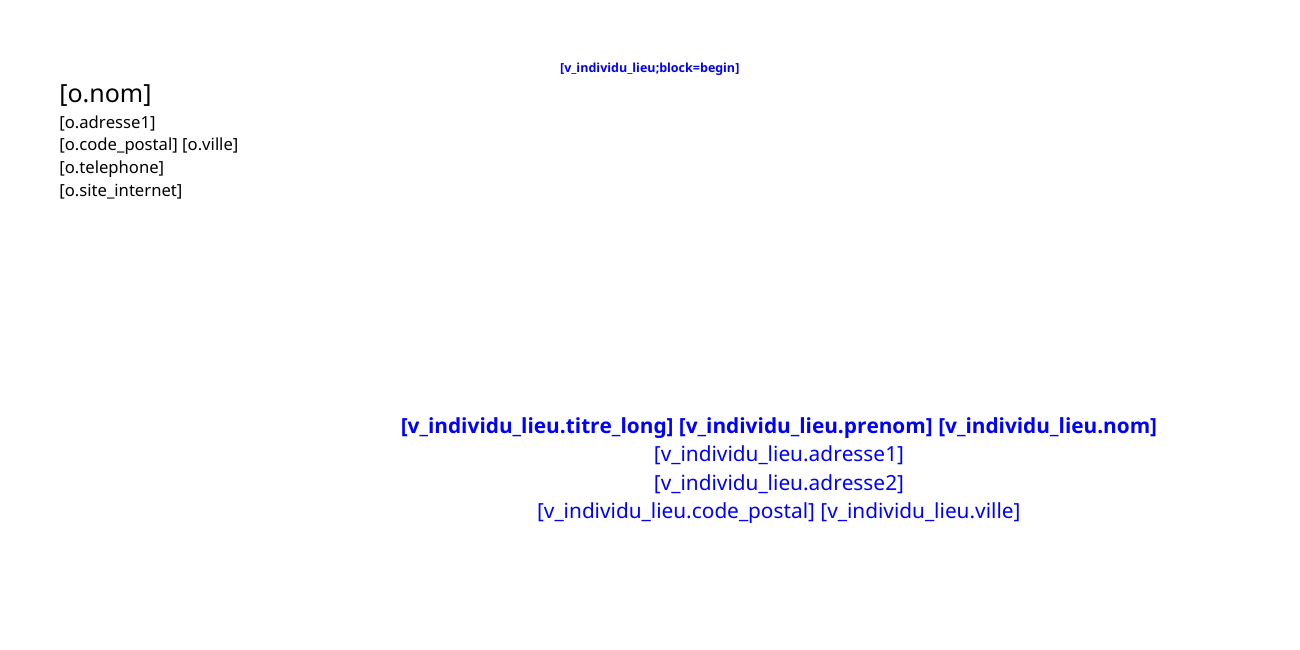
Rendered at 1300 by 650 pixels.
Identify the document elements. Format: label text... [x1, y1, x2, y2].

text [o.nom] [59, 76, 1240, 110]
text [o.adresse1] [59, 110, 1240, 133]
text [o.telephone] [59, 156, 1240, 178]
text [o.code_postal] [o.ville] [59, 133, 1240, 156]
text [v_individu_lieu.adresse2] [318, 468, 1240, 496]
text [v_individu_lieu.adresse1] [318, 439, 1240, 468]
text [o.site_internet] [59, 178, 1240, 201]
text [v_individu_lieu;block=begin] [59, 59, 1240, 76]
text [v_individu_lieu.code_postal] [v_individu_lieu.ville] [318, 496, 1240, 525]
text [v_individu_lieu.titre_long] [v_individu_lieu.prenom] [v_individu_lieu.nom] [318, 411, 1240, 439]
